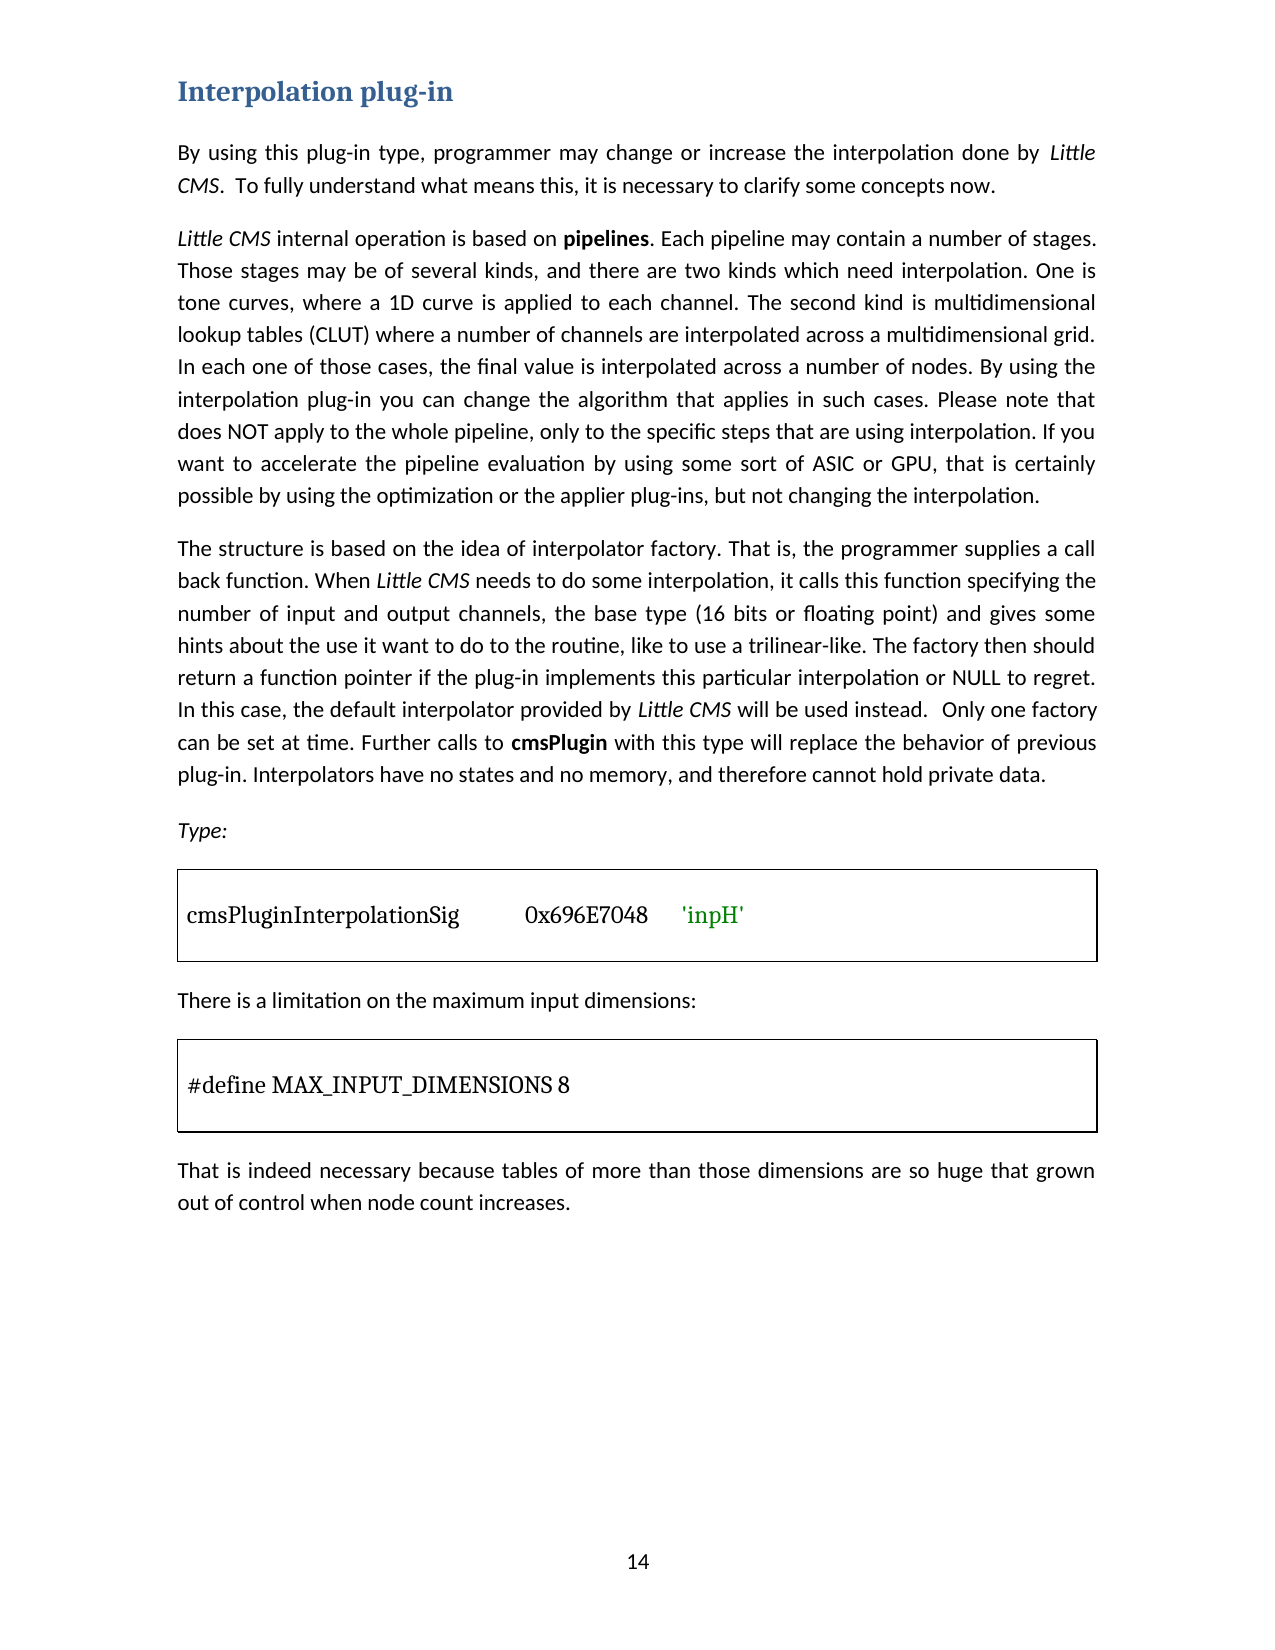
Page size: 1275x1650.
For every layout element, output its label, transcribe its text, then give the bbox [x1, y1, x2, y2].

text Little CMS internal operation is based on pipelines. Each pipeline may contain a number of stages. Those stages may be of several kinds, and there are two kinds which need interpolation. One is tone curves, where a 1D curve is applied to each channel. The second kind is multidimensional lookup tables (CLUT) where a number of channels are interpolated across a multidimensional grid. In each one of those cases, the final value is interpolated across a number of nodes. By using the interpolation plug-in you can change the algorithm that applies in such cases. Please note that does NOT apply to the whole pipeline, only to the specific steps that are using interpolation. If you want to accelerate the pipeline evaluation by using some sort of ASIC or GPU, that is certainly possible by using the optimization or the applier plug-ins, but not changing the interpolation. [177, 224, 1098, 509]
text The structure is based on the idea of interpolator factory. That is, the programmer supplies a call back function. When Little CMS needs to do some interpolation, it calls this function specifying the number of input and output channels, the base type (16 bits or floating point) and gives some hints about the use it want to do to the routine, like to use a trilinear-like. The factory then should return a function pointer if the plug-in implements this particular interpolation or NULL to regret. In this case, the default interpolator provided by Little CMS will be used instead. Only one factory can be set at time. Further calls to cmsPlugin with this type will replace the behavior of previous plug-in. Interpolators have no states and no memory, and therefore cannot hold private data. [177, 534, 1098, 788]
text That is indeed necessary because tables of more than those dimensions are so huge that grown out of control when node count increases. [177, 1156, 1098, 1217]
text Type: [177, 816, 1098, 844]
text There is a limitation on the maximum input dimensions: [177, 986, 1098, 1014]
text By using this plug-in type, programmer may change or increase the interpolation done by Little CMS. To fully understand what means this, it is necessary to clarify some concepts now. [177, 138, 1098, 199]
text cmsPluginInterpolationSig 0x696E7048 'inpH' [178, 898, 1096, 926]
text #define MAX_INPUT_DIMENSIONS 8 [178, 1068, 1096, 1097]
subtitle Interpolation plug-in [177, 75, 1098, 108]
